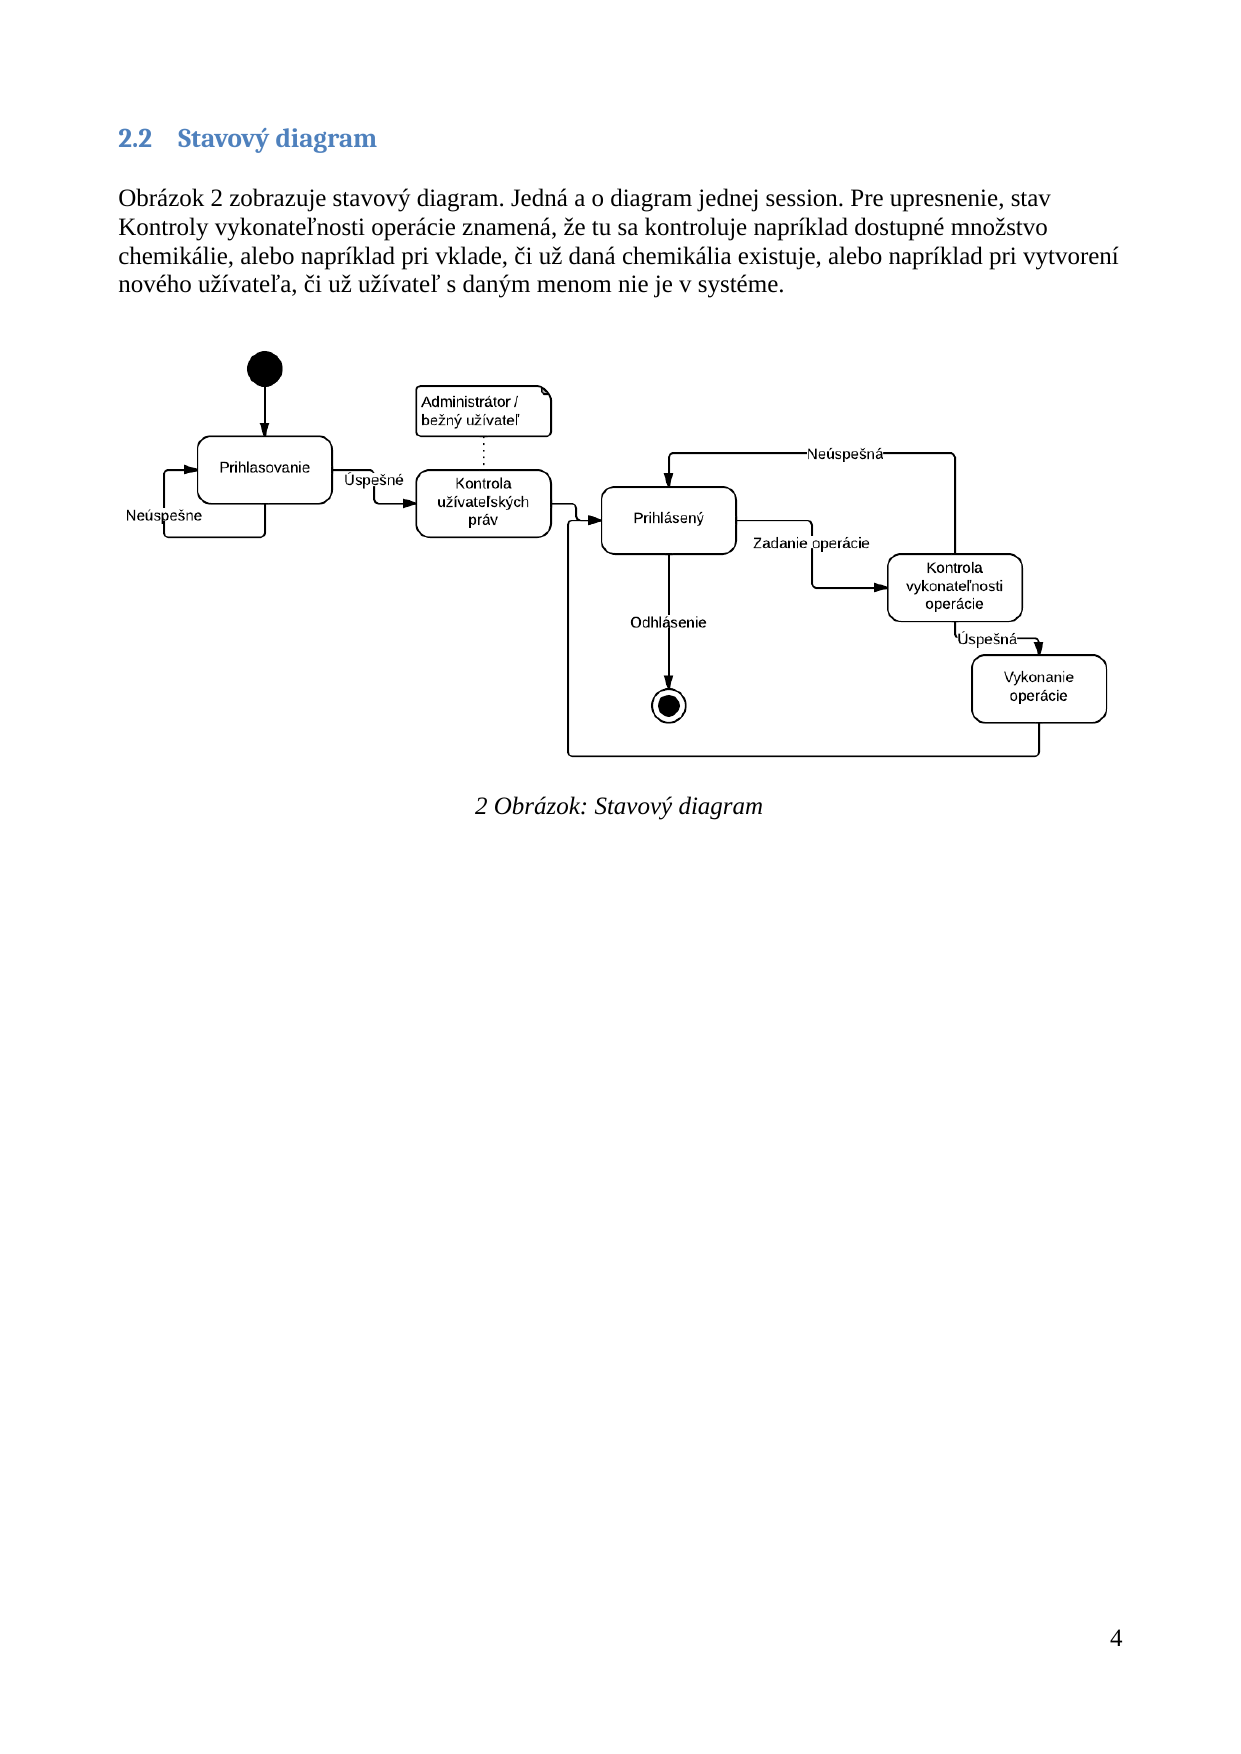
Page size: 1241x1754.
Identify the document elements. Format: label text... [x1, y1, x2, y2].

subtitle Stavový diagram [118, 123, 1122, 154]
text Obrázok 2 zobrazuje stavový diagram. Jedná a o diagram jednej session. Pre upresnenie, stav Kontroly vykonateľnosti operácie znamená, že tu sa kontroluje napríklad dostupné množstvo chemikálie, alebo napríklad pri vklade, či už daná chemikália existuje, alebo napríklad pri vytvorení nového užívateľa, či už užívateľ s daným menom nie je v systéme. [118, 183, 1122, 298]
text 2 Obrázok: Stavový diagram [118, 791, 1122, 819]
